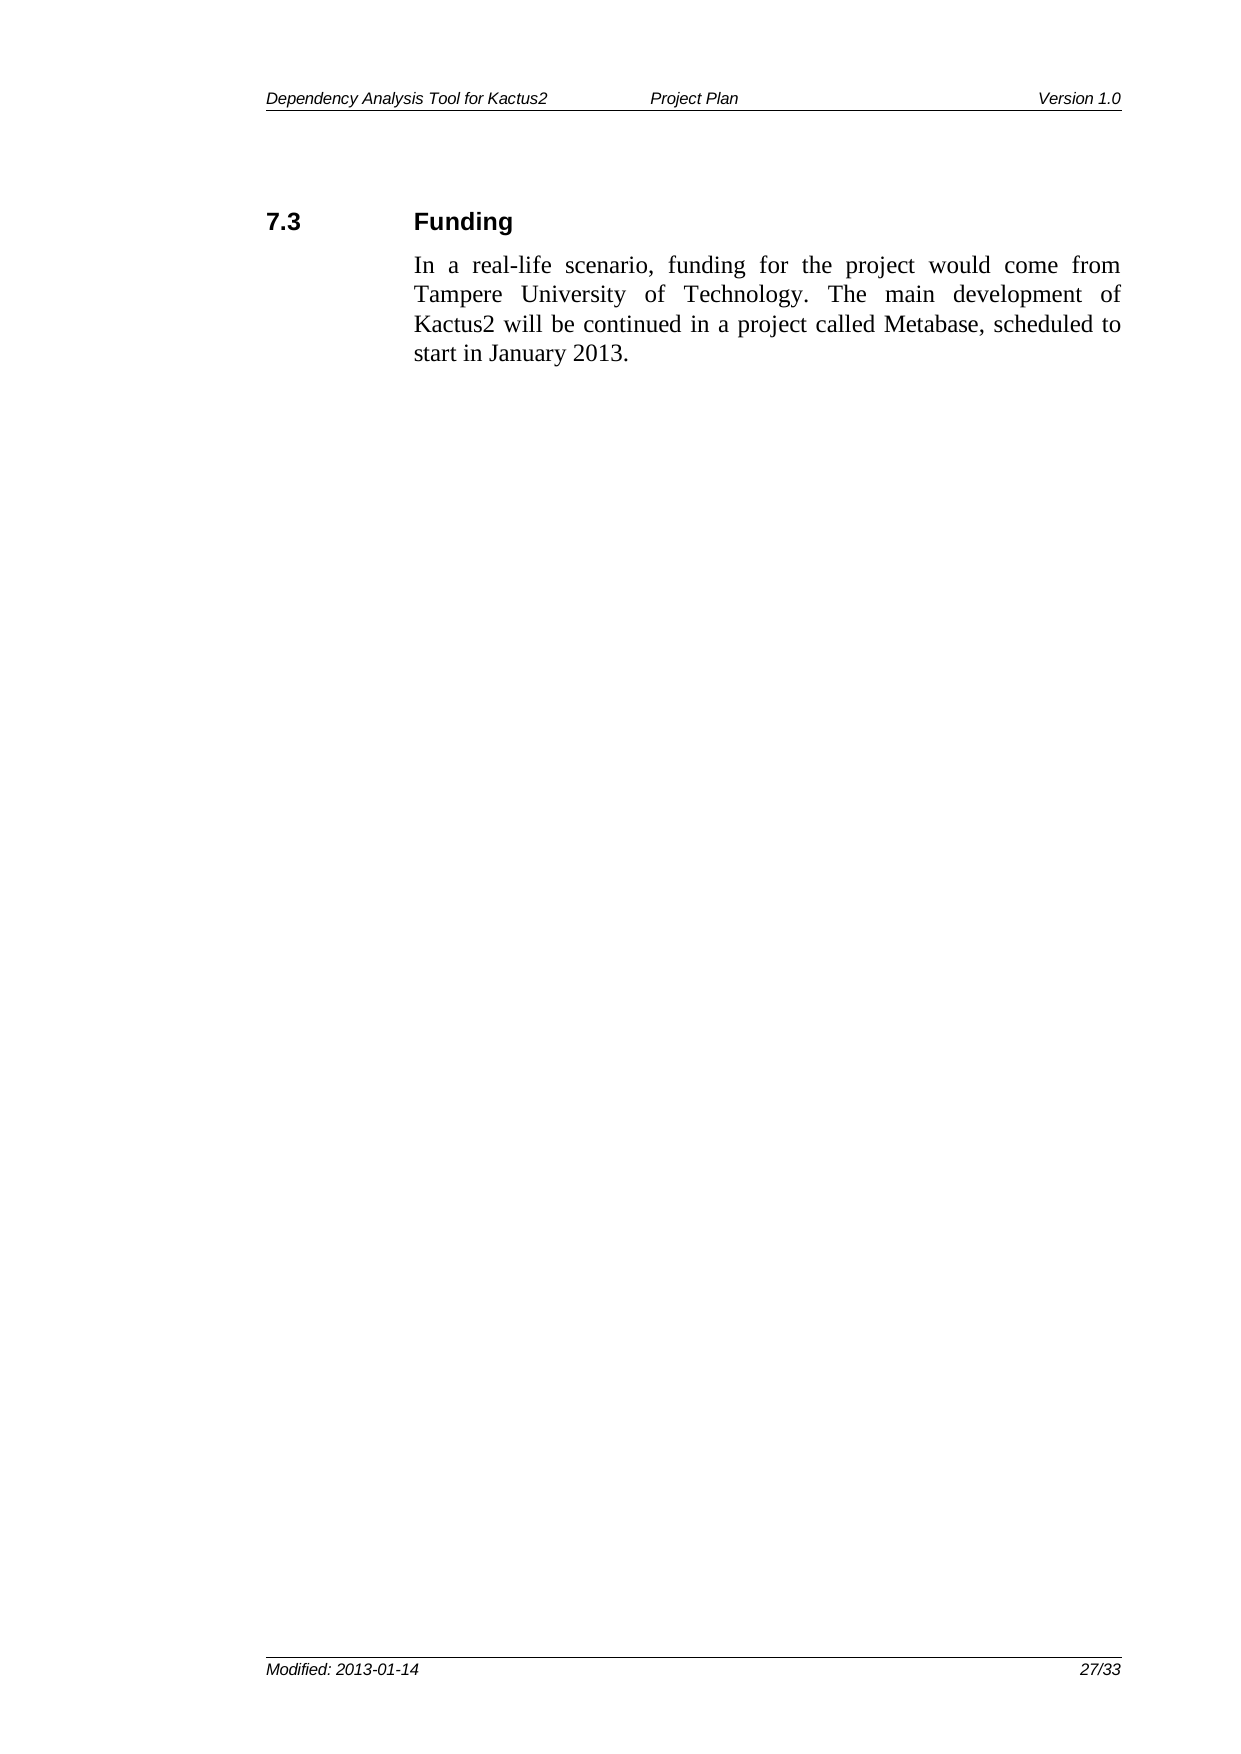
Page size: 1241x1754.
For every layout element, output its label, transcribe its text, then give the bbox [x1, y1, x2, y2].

text In a real-life scenario, funding for the project would come from Tampere University of Technology. The main development of Kactus2 will be continued in a project called Metabase, scheduled to start in January 2013. [413, 250, 1122, 367]
subtitle Funding [266, 207, 1122, 236]
